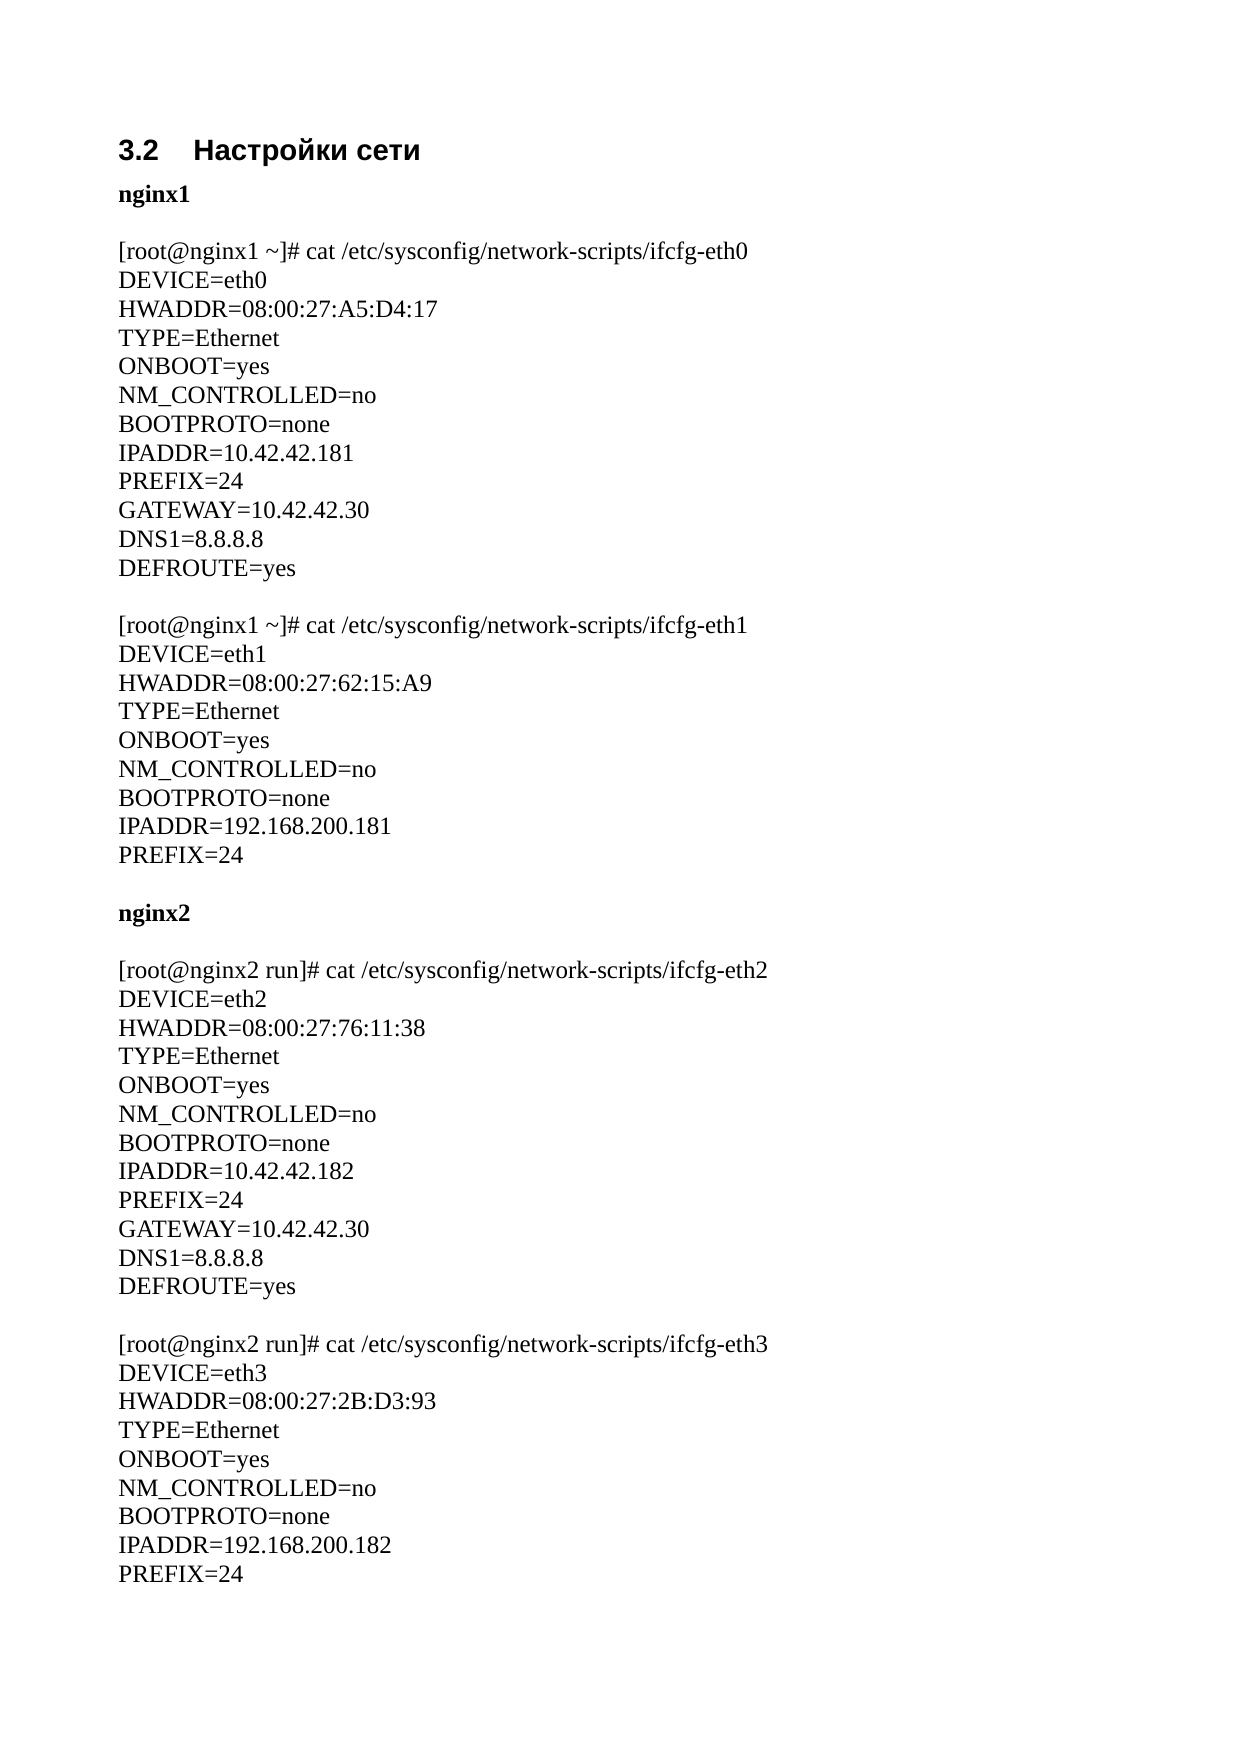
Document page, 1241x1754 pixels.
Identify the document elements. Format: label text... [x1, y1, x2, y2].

text NM_CONTROLLED=no [118, 1473, 1122, 1501]
text HWADDR=08:00:27:2B:D3:93 [118, 1386, 1122, 1415]
text IPADDR=10.42.42.181 [118, 438, 1122, 466]
text ONBOOT=yes [118, 1070, 1122, 1099]
text GATEWAY=10.42.42.30 [118, 1214, 1122, 1243]
text DNS1=8.8.8.8 [118, 524, 1122, 553]
subtitle Настройки сети [118, 133, 1122, 166]
text IPADDR=10.42.42.182 [118, 1156, 1122, 1185]
text DEFROUTE=yes [118, 1271, 1122, 1300]
text HWADDR=08:00:27:76:11:38 [118, 1013, 1122, 1041]
text IPADDR=192.168.200.182 [118, 1530, 1122, 1559]
text BOOTPROTO=none [118, 1128, 1122, 1156]
text nginx1 [118, 179, 1122, 208]
text HWADDR=08:00:27:62:15:A9 [118, 668, 1122, 696]
text GATEWAY=10.42.42.30 [118, 495, 1122, 524]
text ONBOOT=yes [118, 725, 1122, 754]
text ONBOOT=yes [118, 1444, 1122, 1473]
text TYPE=Ethernet [118, 1415, 1122, 1444]
text nginx2 [118, 898, 1122, 926]
text IPADDR=192.168.200.181 [118, 811, 1122, 840]
text NM_CONTROLLED=no [118, 380, 1122, 409]
text PREFIX=24 [118, 466, 1122, 495]
text BOOTPROTO=none [118, 783, 1122, 811]
text DEVICE=eth0 [118, 265, 1122, 294]
text TYPE=Ethernet [118, 1041, 1122, 1070]
text [root@nginx1 ~]# cat /etc/sysconfig/network-scripts/ifcfg-eth1 [118, 610, 1122, 639]
text DEVICE=eth2 [118, 984, 1122, 1013]
text PREFIX=24 [118, 1559, 1122, 1588]
text [root@nginx1 ~]# cat /etc/sysconfig/network-scripts/ifcfg-eth0 [118, 236, 1122, 265]
text ONBOOT=yes [118, 351, 1122, 380]
text PREFIX=24 [118, 840, 1122, 869]
text TYPE=Ethernet [118, 696, 1122, 725]
text [root@nginx2 run]# cat /etc/sysconfig/network-scripts/ifcfg-eth3 [118, 1329, 1122, 1358]
text PREFIX=24 [118, 1185, 1122, 1214]
text HWADDR=08:00:27:A5:D4:17 [118, 294, 1122, 323]
text NM_CONTROLLED=no [118, 754, 1122, 783]
text DEVICE=eth3 [118, 1358, 1122, 1386]
text [root@nginx2 run]# cat /etc/sysconfig/network-scripts/ifcfg-eth2 [118, 955, 1122, 984]
text BOOTPROTO=none [118, 409, 1122, 438]
text NM_CONTROLLED=no [118, 1099, 1122, 1128]
text BOOTPROTO=none [118, 1501, 1122, 1530]
text DNS1=8.8.8.8 [118, 1243, 1122, 1271]
text DEVICE=eth1 [118, 639, 1122, 668]
text TYPE=Ethernet [118, 323, 1122, 351]
text DEFROUTE=yes [118, 553, 1122, 581]
